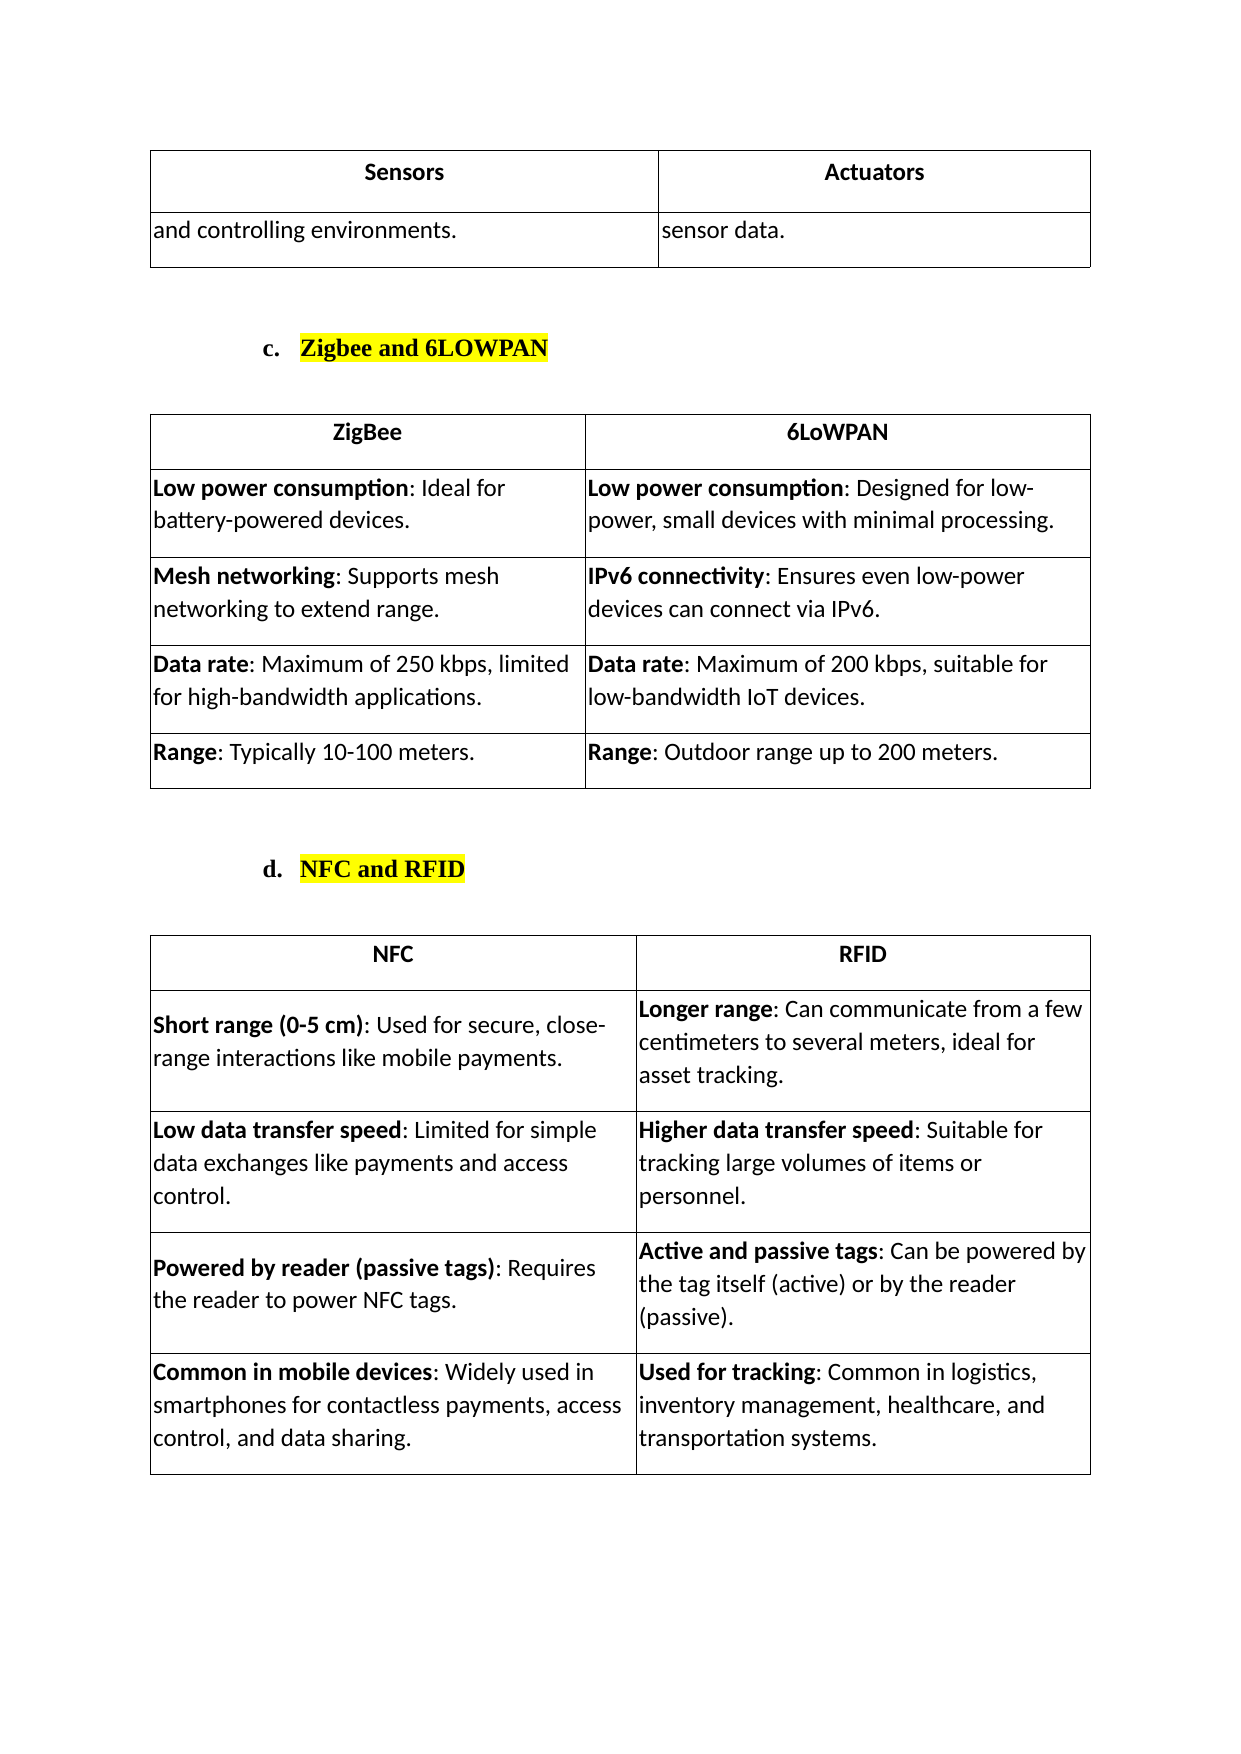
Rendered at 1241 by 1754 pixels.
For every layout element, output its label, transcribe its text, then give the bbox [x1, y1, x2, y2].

table_cell Low power consumption: Ideal for battery-powered devices. [151, 470, 585, 557]
table_cell Low data transfer speed: Limited for simple data exchanges like payments and access control. [151, 1112, 636, 1232]
table_cell Higher data transfer speed: Suitable for tracking large volumes of items or personnel. [637, 1112, 1090, 1232]
table_header 6LoWPAN [586, 415, 1090, 469]
table_cell Range: Typically 10-100 meters. [151, 734, 585, 788]
table_header NFC [151, 936, 636, 990]
table_cell Used for tracking: Common in logistics, inventory management, healthcare, and transportation systems. [637, 1354, 1090, 1474]
table_header RFID [637, 936, 1090, 990]
table_cell Active and passive tags: Can be powered by the tag itself (active) or by the reader (passive). [637, 1233, 1090, 1353]
table_cell and controlling environments. [151, 213, 658, 267]
table_header Sensors [151, 151, 658, 212]
table_cell Longer range: Can communicate from a few centimeters to several meters, ideal for asset tracking. [637, 991, 1090, 1111]
table_header ZigBee [151, 415, 585, 469]
table_cell Mesh networking: Supports mesh networking to extend range. [151, 558, 585, 645]
table_cell Data rate: Maximum of 200 kbps, suitable for low-bandwidth IoT devices. [586, 646, 1090, 733]
list NFC and RFID [262, 854, 1090, 883]
table_cell IPv6 connectivity: Ensures even low-power devices can connect via IPv6. [586, 558, 1090, 645]
table_cell Range: Outdoor range up to 200 meters. [586, 734, 1090, 788]
table_cell sensor data. [659, 213, 1090, 267]
table_cell Data rate: Maximum of 250 kbps, limited for high-bandwidth applications. [151, 646, 585, 733]
table_cell Short range (0-5 cm): Used for secure, close-range interactions like mobile payments. [151, 991, 636, 1111]
table_cell Common in mobile devices: Widely used in smartphones for contactless payments, access control, and data sharing. [151, 1354, 636, 1474]
table_header Actuators [659, 151, 1090, 212]
list Zigbee and 6LOWPAN [262, 333, 1090, 362]
table_cell Low power consumption: Designed for low-power, small devices with minimal processing. [586, 470, 1090, 557]
table_cell Powered by reader (passive tags): Requires the reader to power NFC tags. [151, 1233, 636, 1353]
